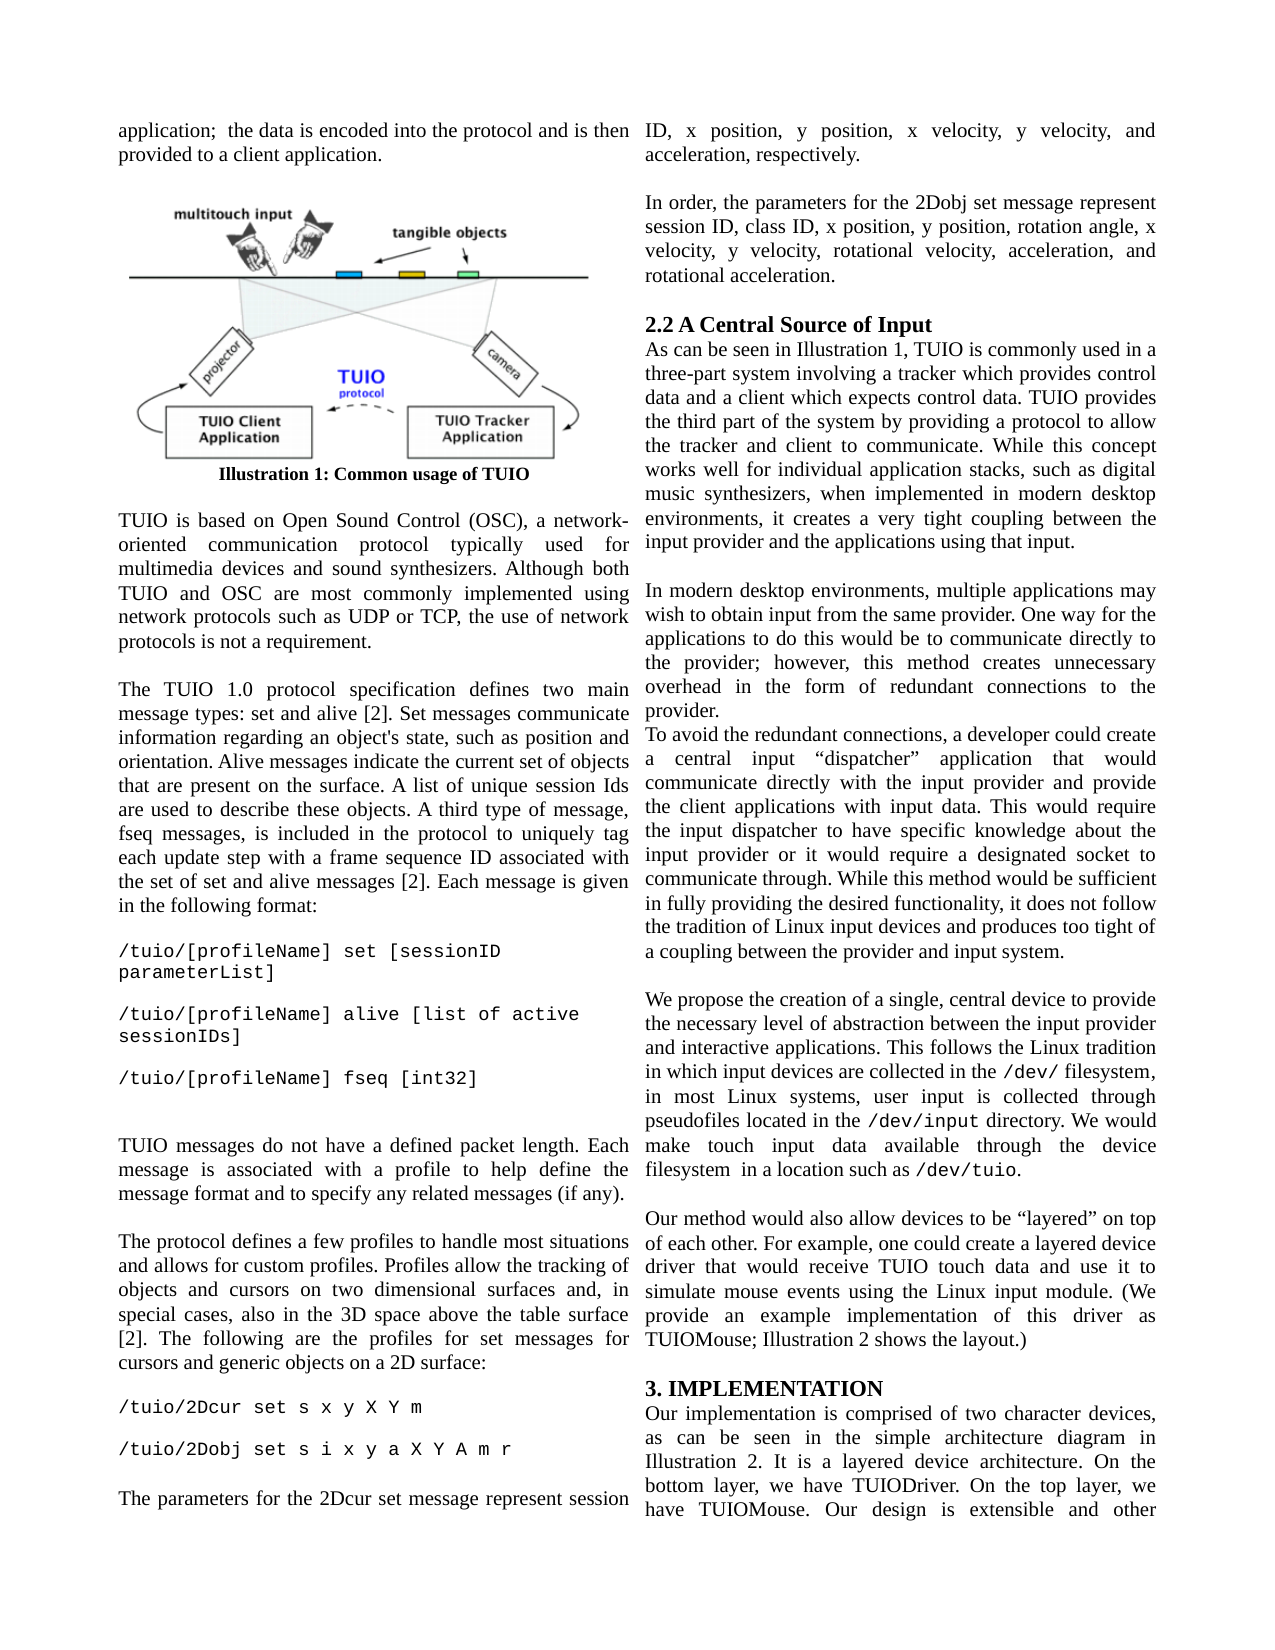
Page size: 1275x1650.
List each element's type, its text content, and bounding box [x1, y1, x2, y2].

text In order, the parameters for the 2Dobj set message represent session ID, class ID, x position, y position, rotation angle, x velocity, y velocity, rotational velocity, acceleration, and rotational acceleration. [645, 190, 1157, 287]
text We propose the creation of a single, central device to provide the necessary level of abstraction between the input provider and interactive applications. This follows the Linux tradition in which input devices are collected in the /dev/ filesystem‚ in most Linux systems, user input is collected through pseudofiles located in the /dev/input directory. We would make touch input data available through the device filesystem in a location such as /dev/tuio. [645, 987, 1157, 1182]
text As can be seen in Illustration 1, TUIO is commonly used in a three-part system involving a tracker which provides control data and a client which expects control data. TUIO provides the third part of the system by providing a protocol to allow the tracker and client to communicate. While this concept works well for individual application stacks, such as digital music synthesizers, when implemented in modern desktop environments, it creates a very tight coupling between the input provider and the applications using that input. [645, 337, 1157, 553]
text /tuio/[profileName] set [sessionID parameterList] [118, 941, 630, 984]
text TUIO is based on Open Sound Control (OSC), a network-oriented communication protocol typically used for multimedia devices and sound synthesizers. Although both TUIO and OSC are most commonly implemented using network protocols such as UDP or TCP, the use of network protocols is not a requirement. [118, 508, 630, 653]
text ID, x position, y position, x velocity, y velocity, and acceleration, respectively. [645, 118, 1157, 166]
text The parameters for the 2Dcur set message represent session [118, 1486, 630, 1509]
text Illustration 1: Common usage of TUIO [114, 463, 634, 484]
text Our implementation is comprised of two character devices, as can be seen in the simple architecture diagram in Illustration 2. It is a layered device architecture. On the bottom layer, we have TUIODriver. On the top layer, we have TUIOMouse. Our design is extensible and other [645, 1401, 1157, 1521]
text /tuio/[profileName] fseq [int32] [118, 1069, 630, 1090]
text To avoid the redundant connections, a developer could create a central input “dispatcher” application that would communicate directly with the input provider and provide the client applications with input data. This would require the input dispatcher to have specific knowledge about the input provider or it would require a designated socket to communicate through. While this method would be sufficient in fully providing the desired functionality, it does not follow the tradition of Linux input devices and produces too tight of a coupling between the provider and input system. [645, 722, 1157, 963]
text The TUIO 1.0 protocol specification defines two main message types: set and alive [2]. Set messages communicate information regarding an object's state, such as position and orientation. Alive messages indicate the current set of objects that are present on the surface. A list of unique session Ids are used to describe these objects. A third type of message, fseq messages, is included in the protocol to uniquely tag each update step with a frame sequence ID associated with the set of set and alive messages [2]. Each message is given in the following format: [118, 677, 630, 917]
text Our method would also allow devices to be “layered” on top of each other. For example, one could create a layered device driver that would receive TUIO touch data and use it to simulate mouse events using the Linux input module. (We provide an example implementation of this driver as TUIOMouse; Illustration 2 shows the layout.) [645, 1206, 1157, 1351]
text application; the data is encoded into the protocol and is then provided to a client application. [118, 118, 630, 166]
text /tuio/[profileName] alive [list of active sessionIDs] [118, 1005, 630, 1048]
subtitle 3. IMPLEMENTATION [645, 1375, 1157, 1401]
subtitle 2.2 A Central Source of Input [645, 311, 1157, 337]
text TUIO messages do not have a defined packet length. Each message is associated with a profile to help define the message format and to specify any related messages (if any). [118, 1133, 630, 1205]
text The protocol defines a few profiles to handle most situations and allows for custom profiles. Profiles allow the tracking of objects and cursors on two dimensional surfaces and, in special cases, also in the 3D space above the table surface [2]. The following are the profiles for set messages for cursors and generic objects on a 2D surface: [118, 1229, 630, 1374]
text In modern desktop environments, multiple applications may wish to obtain input from the same provider. One way for the applications to do this would be to communicate directly to the provider; however, this method creates unnecessary overhead in the form of redundant connections to the provider. [645, 578, 1157, 722]
text /tuio/2Dobj set s i x y a X Y A m r [118, 1440, 630, 1461]
text /tuio/2Dcur set s x y X Y m [118, 1398, 630, 1419]
picture [114, 202, 634, 463]
